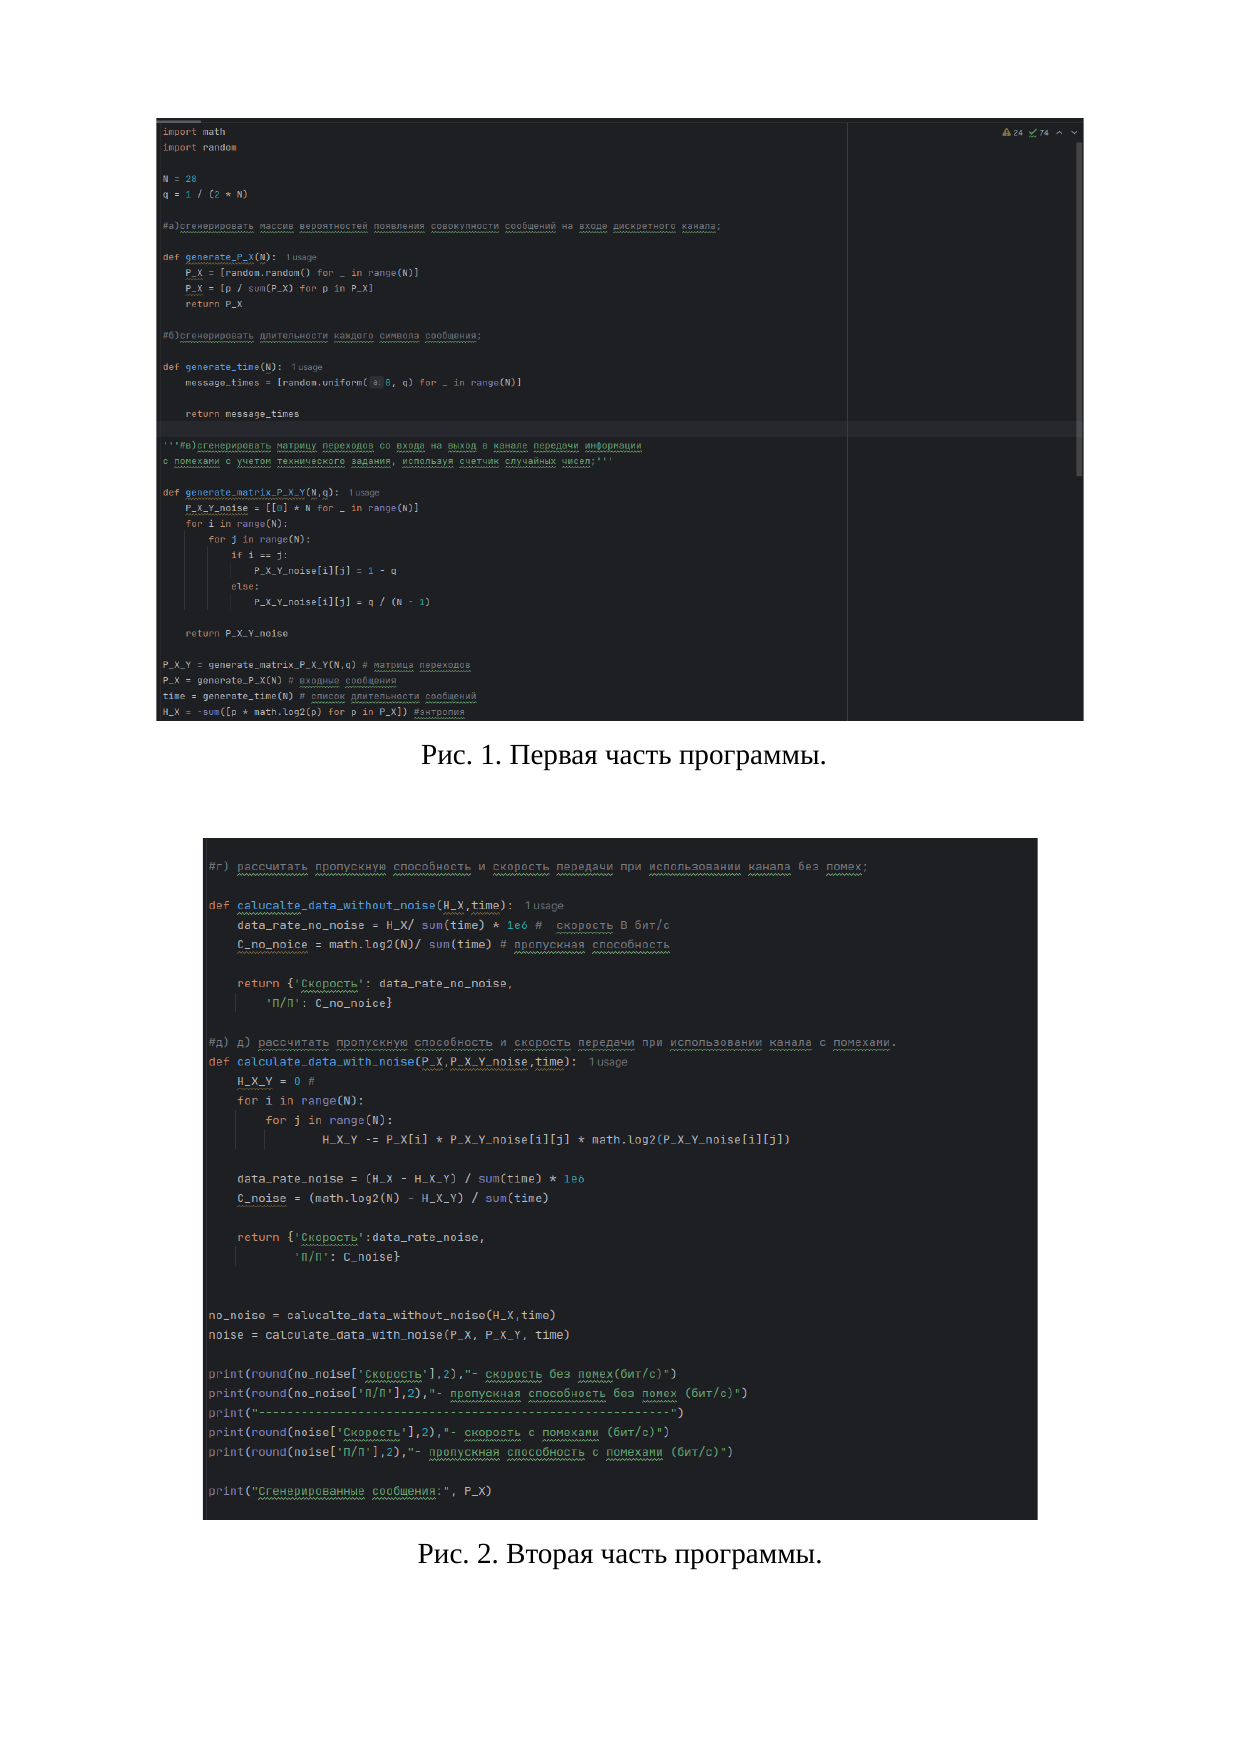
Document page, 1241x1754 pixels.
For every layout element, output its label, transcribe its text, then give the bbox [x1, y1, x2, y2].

text Рис. 1. Первая часть программы. [118, 118, 1122, 771]
text Рис. 2. Вторая часть программы. [118, 838, 1122, 1570]
picture [156, 118, 1084, 721]
picture [202, 838, 1038, 1520]
